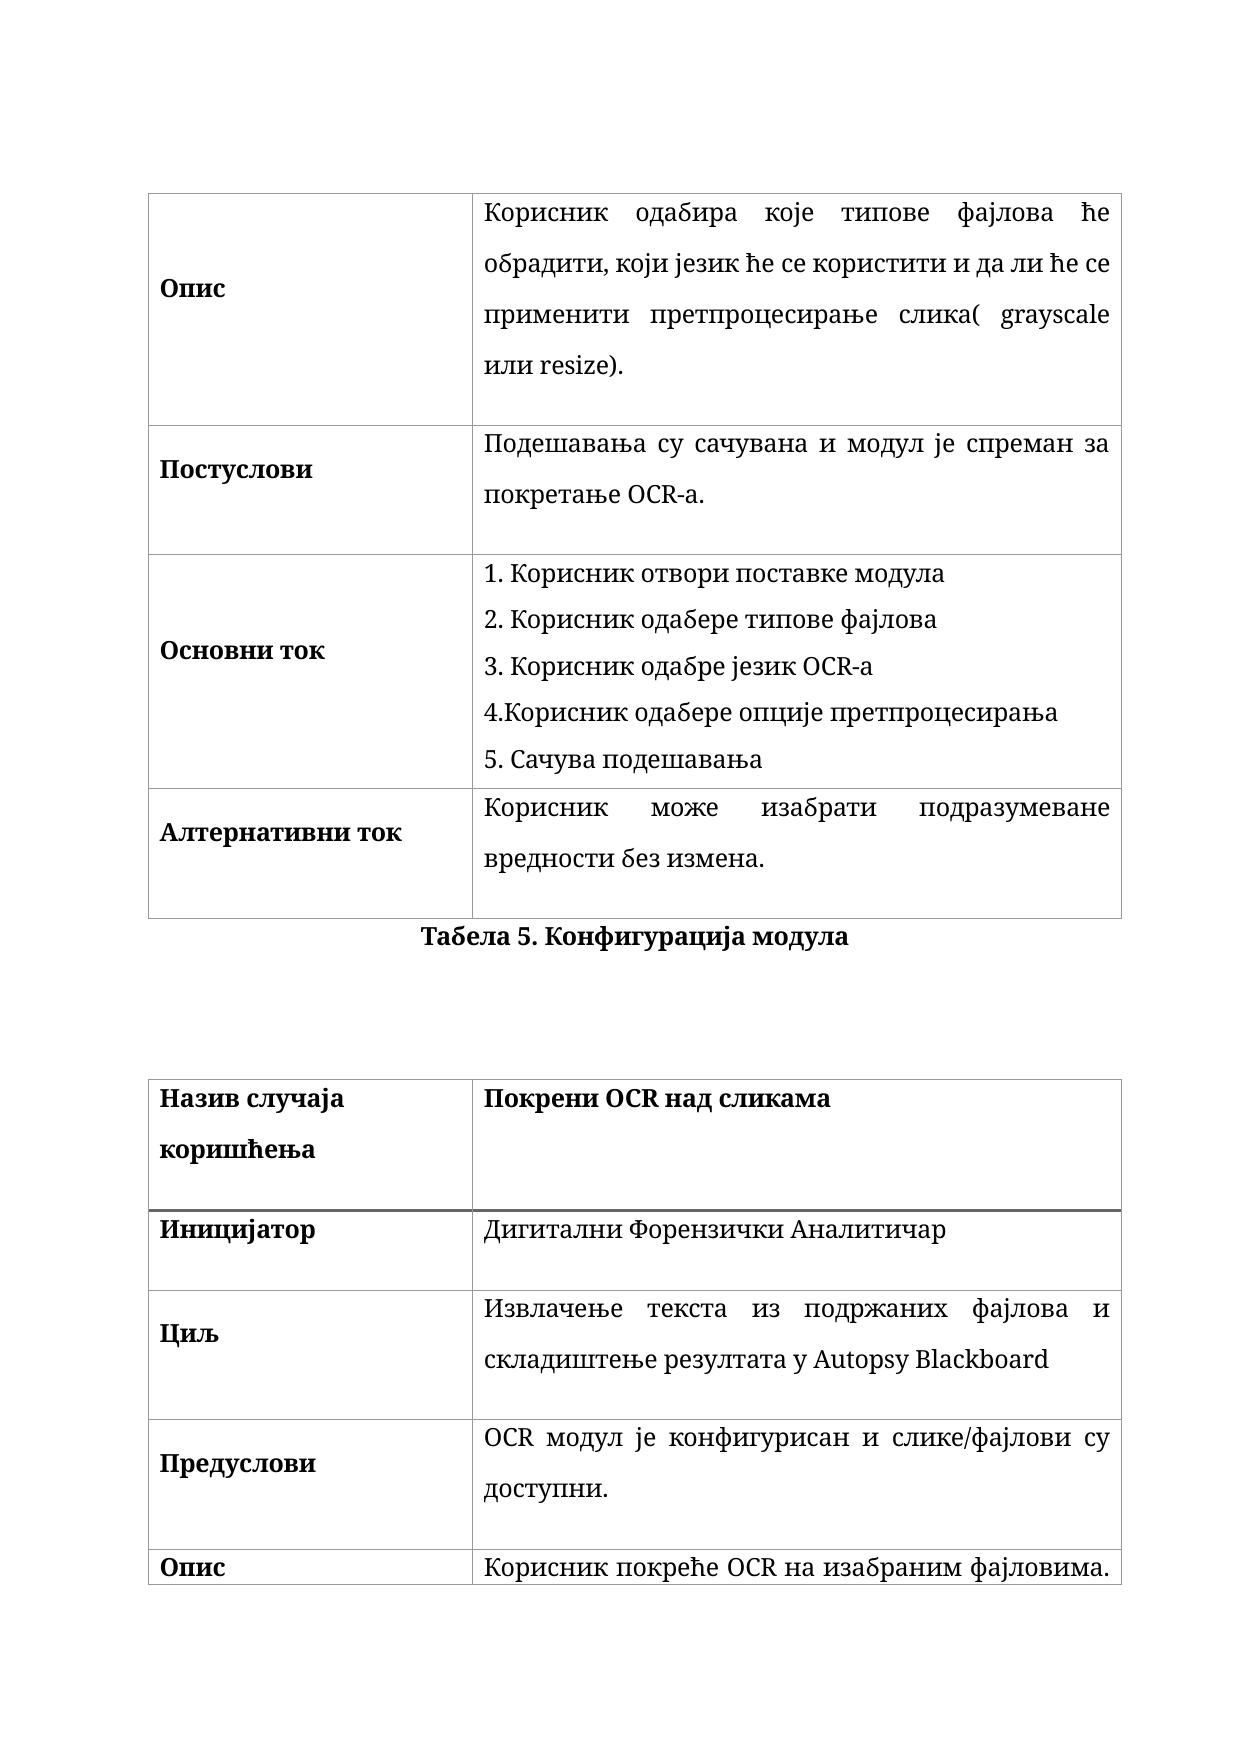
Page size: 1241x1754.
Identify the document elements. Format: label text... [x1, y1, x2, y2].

text Табела 5. Конфигурација модула [148, 919, 1122, 953]
table_cell Иницијатор [149, 1212, 472, 1289]
table_cell 1. Корисник отвори поставке модула 2. Корисник одабере типове фајлова 3. Корисник одабре језик OCR-a 4.Корисник одабере опције претпроцесирања 5. Сачува подешавања [473, 555, 1121, 788]
table_cell Подешавања су сачувана и модул је спреман за покретање OCR-a. [473, 426, 1121, 554]
table_cell Корисник одабира које типове фајлова ће обрадити, који језик ће се користити и да ли ће се применити претпроцесирање слика( grayscale или resize). [473, 194, 1121, 425]
table_cell Корисник покреће OCR на изабраним фајловима. [473, 1550, 1121, 1584]
table_cell Дигитални Форензички Аналитичар [473, 1212, 1121, 1289]
table_cell Основни ток [149, 555, 472, 788]
table_cell Опис [149, 194, 472, 425]
table_cell OCR модул је конфигурисан и слике/фајлови су доступни. [473, 1420, 1121, 1549]
table_cell Постуслови [149, 426, 472, 554]
table_cell Корисник може изабрати подразумеване вредности без измена. [473, 789, 1121, 918]
table_cell Предуслови [149, 1420, 472, 1549]
table_cell Опис [149, 1550, 472, 1584]
table_cell Циљ [149, 1291, 472, 1419]
table_cell Извлачење текста из подржаних фајлова и складиштење резултата у Autopsy Blackboard [473, 1291, 1121, 1419]
table_header Назив случаја коришћења [149, 1080, 472, 1209]
table_header Покрени OCR над сликама [473, 1080, 1121, 1209]
table_cell Алтернативни ток [149, 789, 472, 918]
